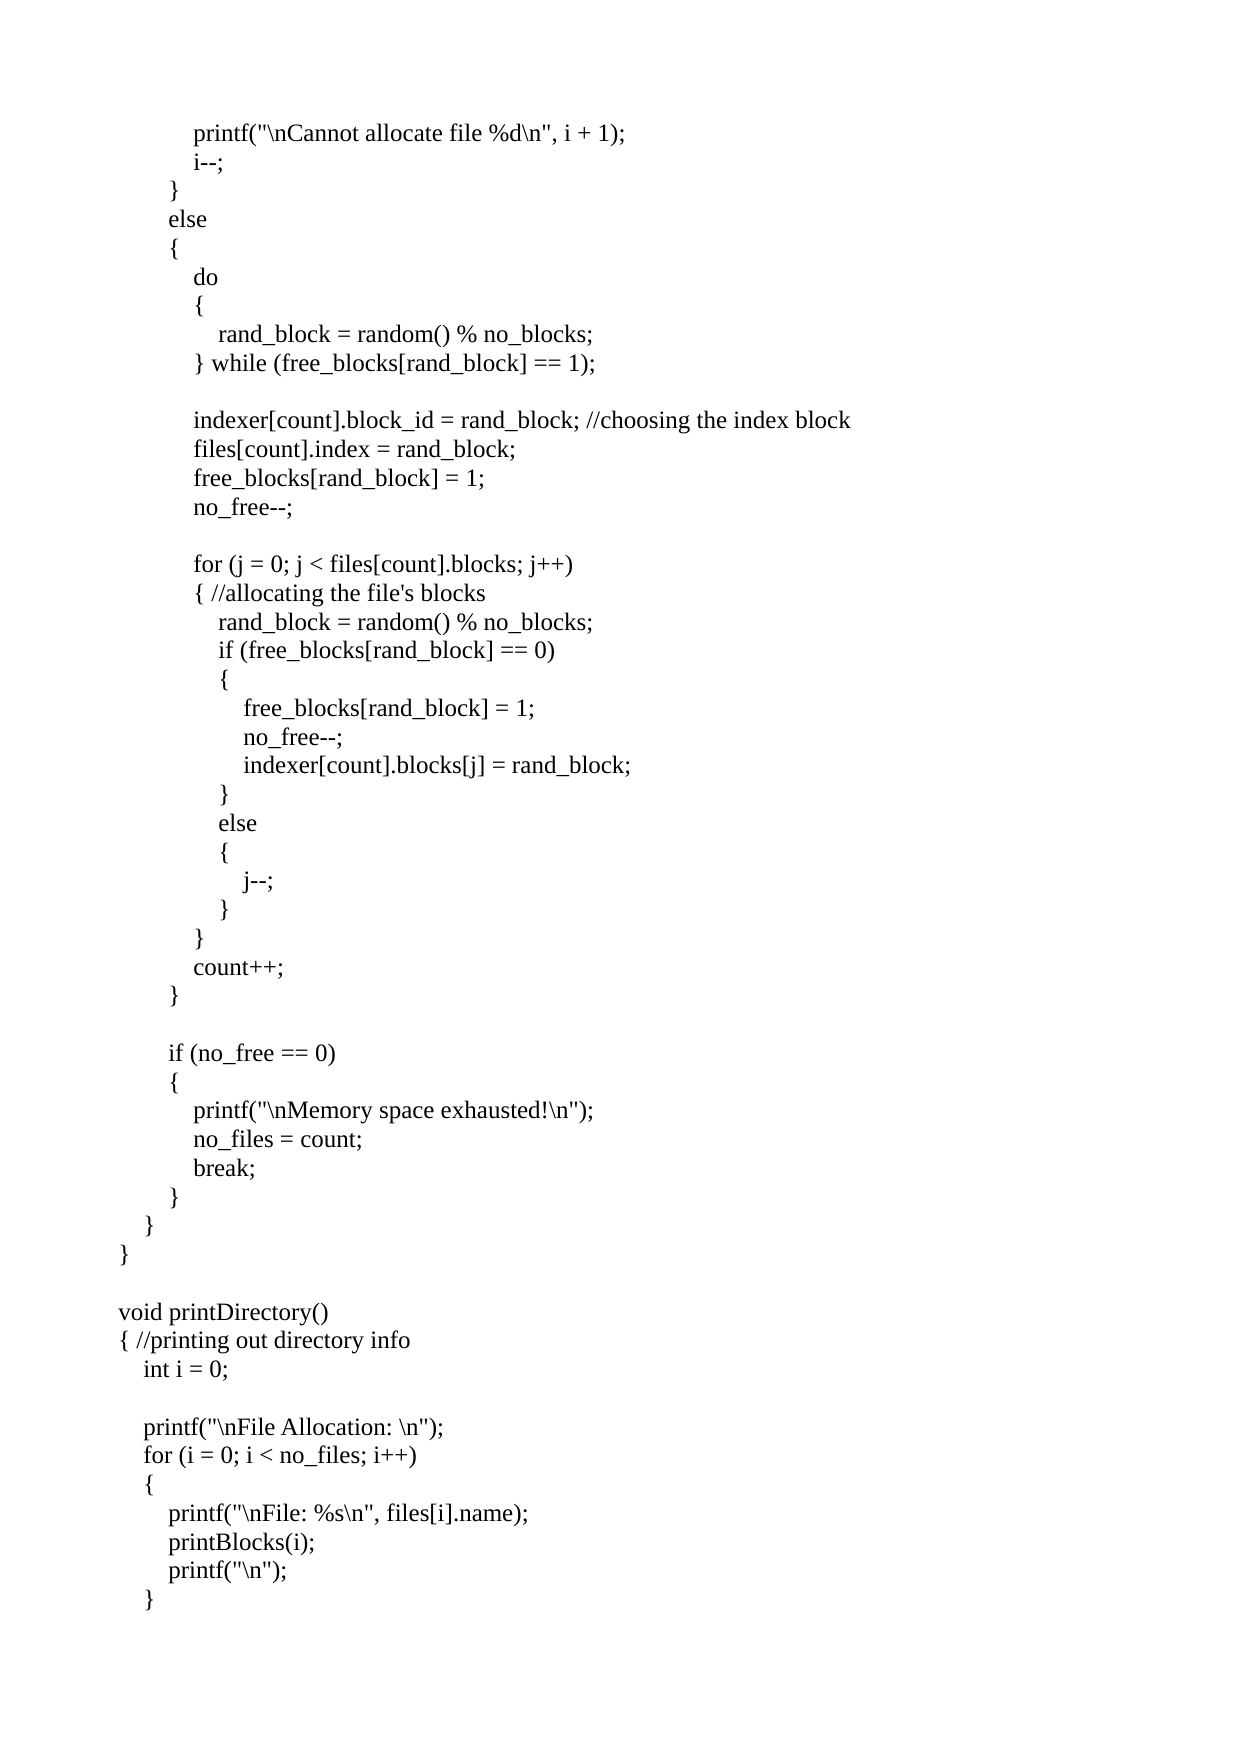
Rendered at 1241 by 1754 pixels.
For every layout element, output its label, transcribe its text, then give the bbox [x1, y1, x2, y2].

text for (i = 0; i < no_files; i++) [118, 1441, 1122, 1469]
text } while (free_blocks[rand_block] == 1); [118, 348, 1122, 377]
text printf("\nCannot allocate file %d\n", i + 1); [118, 118, 1122, 147]
text { [118, 233, 1122, 262]
text { //printing out directory info [118, 1326, 1122, 1354]
text printf("\nFile Allocation: \n"); [118, 1412, 1122, 1441]
text { [118, 837, 1122, 866]
text { [118, 291, 1122, 319]
text } [118, 1584, 1122, 1613]
text i--; [118, 147, 1122, 176]
text no_free--; [118, 722, 1122, 751]
text rand_block = random() % no_blocks; [118, 319, 1122, 348]
text for (j = 0; j < files[count].blocks; j++) [118, 549, 1122, 578]
text } [118, 894, 1122, 923]
text if (free_blocks[rand_block] == 0) [118, 636, 1122, 664]
text if (no_free == 0) [118, 1038, 1122, 1067]
text } [118, 981, 1122, 1009]
text indexer[count].block_id = rand_block; //choosing the index block [118, 406, 1122, 434]
text free_blocks[rand_block] = 1; [118, 463, 1122, 492]
text no_free--; [118, 492, 1122, 521]
text int i = 0; [118, 1354, 1122, 1383]
text j--; [118, 866, 1122, 894]
text } [118, 1182, 1122, 1211]
text no_files = count; [118, 1124, 1122, 1153]
text free_blocks[rand_block] = 1; [118, 693, 1122, 722]
text files[count].index = rand_block; [118, 434, 1122, 463]
text } [118, 1239, 1122, 1268]
text printf("\nMemory space exhausted!\n"); [118, 1096, 1122, 1124]
text } [118, 923, 1122, 952]
text printBlocks(i); [118, 1527, 1122, 1556]
text { [118, 1469, 1122, 1498]
text count++; [118, 952, 1122, 981]
text else [118, 204, 1122, 233]
text do [118, 262, 1122, 291]
text printf("\nFile: %s\n", files[i].name); [118, 1498, 1122, 1527]
text } [118, 1211, 1122, 1239]
text rand_block = random() % no_blocks; [118, 607, 1122, 636]
text { [118, 664, 1122, 693]
text indexer[count].blocks[j] = rand_block; [118, 751, 1122, 779]
text } [118, 176, 1122, 204]
text else [118, 808, 1122, 837]
text printf("\n"); [118, 1556, 1122, 1584]
text } [118, 779, 1122, 808]
text { [118, 1067, 1122, 1096]
text { //allocating the file's blocks [118, 578, 1122, 607]
text void printDirectory() [118, 1297, 1122, 1326]
text break; [118, 1153, 1122, 1182]
